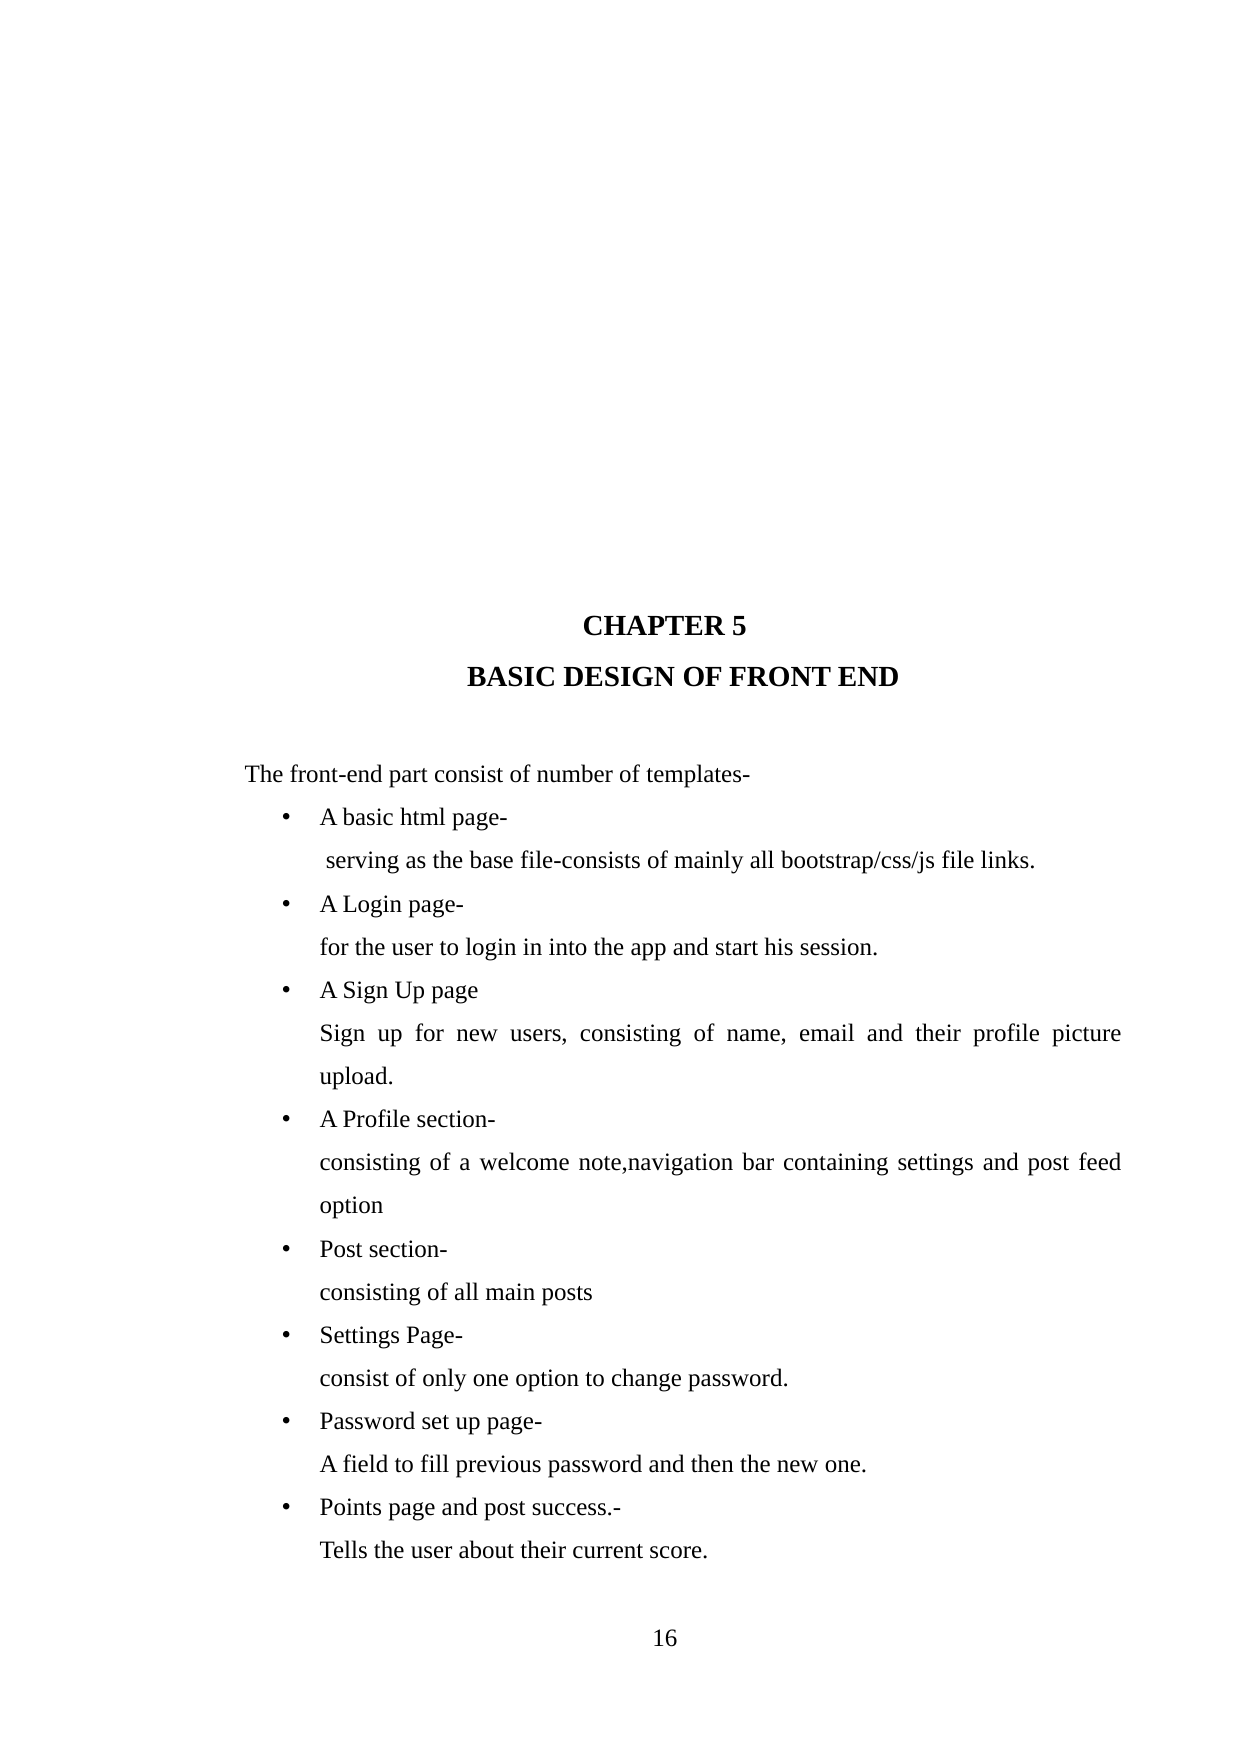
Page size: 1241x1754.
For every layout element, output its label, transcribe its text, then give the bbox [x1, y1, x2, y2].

text BASIC DESIGN OF FRONT END [244, 659, 1122, 692]
list Settings Page- [282, 1320, 1122, 1349]
list Tells the user about their current score. [282, 1536, 1122, 1564]
list serving as the base file-consists of mainly all bootstrap/css/js file links. [282, 846, 1122, 874]
list A field to fill previous password and then the new one. [282, 1449, 1122, 1478]
list A Sign Up page [282, 975, 1122, 1004]
list consisting of all main posts [282, 1277, 1122, 1306]
list Password set up page- [282, 1406, 1122, 1435]
list A basic html page- [282, 802, 1122, 831]
list consist of only one option to change password. [282, 1363, 1122, 1392]
text The front-end part consist of number of templates- [244, 759, 1122, 788]
list consisting of a welcome note,navigation bar containing settings and post feed option [282, 1147, 1122, 1219]
list Post section- [282, 1234, 1122, 1262]
list Points page and post success.- [282, 1492, 1122, 1521]
list Sign up for new users, consisting of name, email and their profile picture upload. [282, 1018, 1122, 1090]
list A Login page- [282, 889, 1122, 917]
text CHAPTER 5 [207, 608, 1122, 642]
list for the user to login in into the app and start his session. [282, 932, 1122, 961]
list A Profile section- [282, 1104, 1122, 1133]
